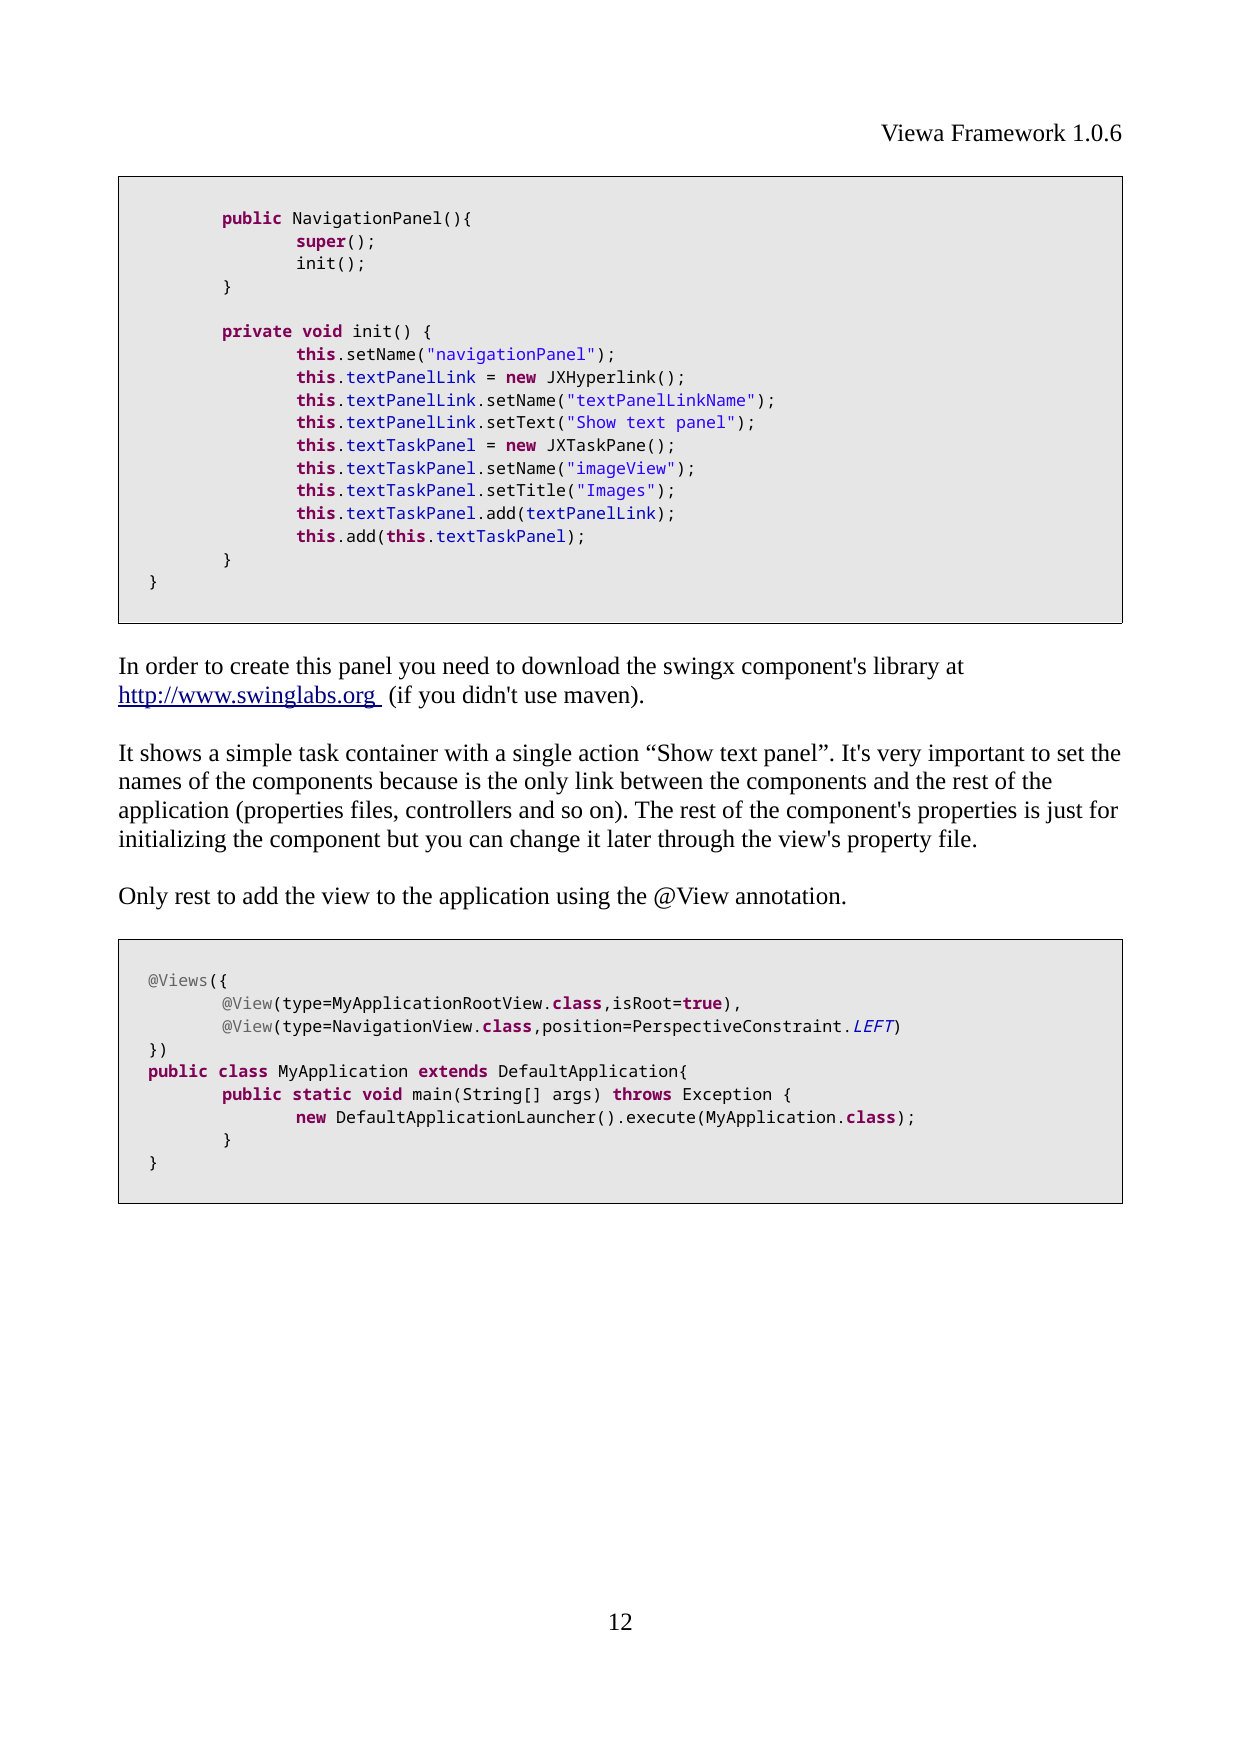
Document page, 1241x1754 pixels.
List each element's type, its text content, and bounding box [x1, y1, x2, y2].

text In order to create this panel you need to download the swingx component's library at http://www.swinglabs.org (if you didn't use maven). [118, 651, 1122, 709]
text It shows a simple task container with a single action “Show text panel”. It's very important to set the names of the components because is the only link between the components and the rest of the application (properties files, controllers and so on). The rest of the component's properties is just for initializing the component but you can change it later through the view's property file. [118, 738, 1122, 853]
table_header @Views({ @View(type=MyApplicationRootView.class,isRoot=true), @View(type=NavigationView.class,position=PerspectiveConstraint.LEFT) }) public class MyApplication extends DefaultApplication{ public static void main(String[] args) throws Exception { new DefaultApplicationLauncher().execute(MyApplication.class); } } [119, 940, 1122, 1203]
table_header public NavigationPanel(){ super(); init(); } private void init() { this.setName("navigationPanel"); this.textPanelLink = new JXHyperlink(); this.textPanelLink.setName("textPanelLinkName"); this.textPanelLink.setText("Show text panel"); this.textTaskPanel = new JXTaskPane(); this.textTaskPanel.setName("imageView"); this.textTaskPanel.setTitle("Images"); this.textTaskPanel.add(textPanelLink); this.add(this.textTaskPanel); } } [119, 177, 1122, 622]
text Only rest to add the view to the application using the @View annotation. [118, 881, 1122, 910]
